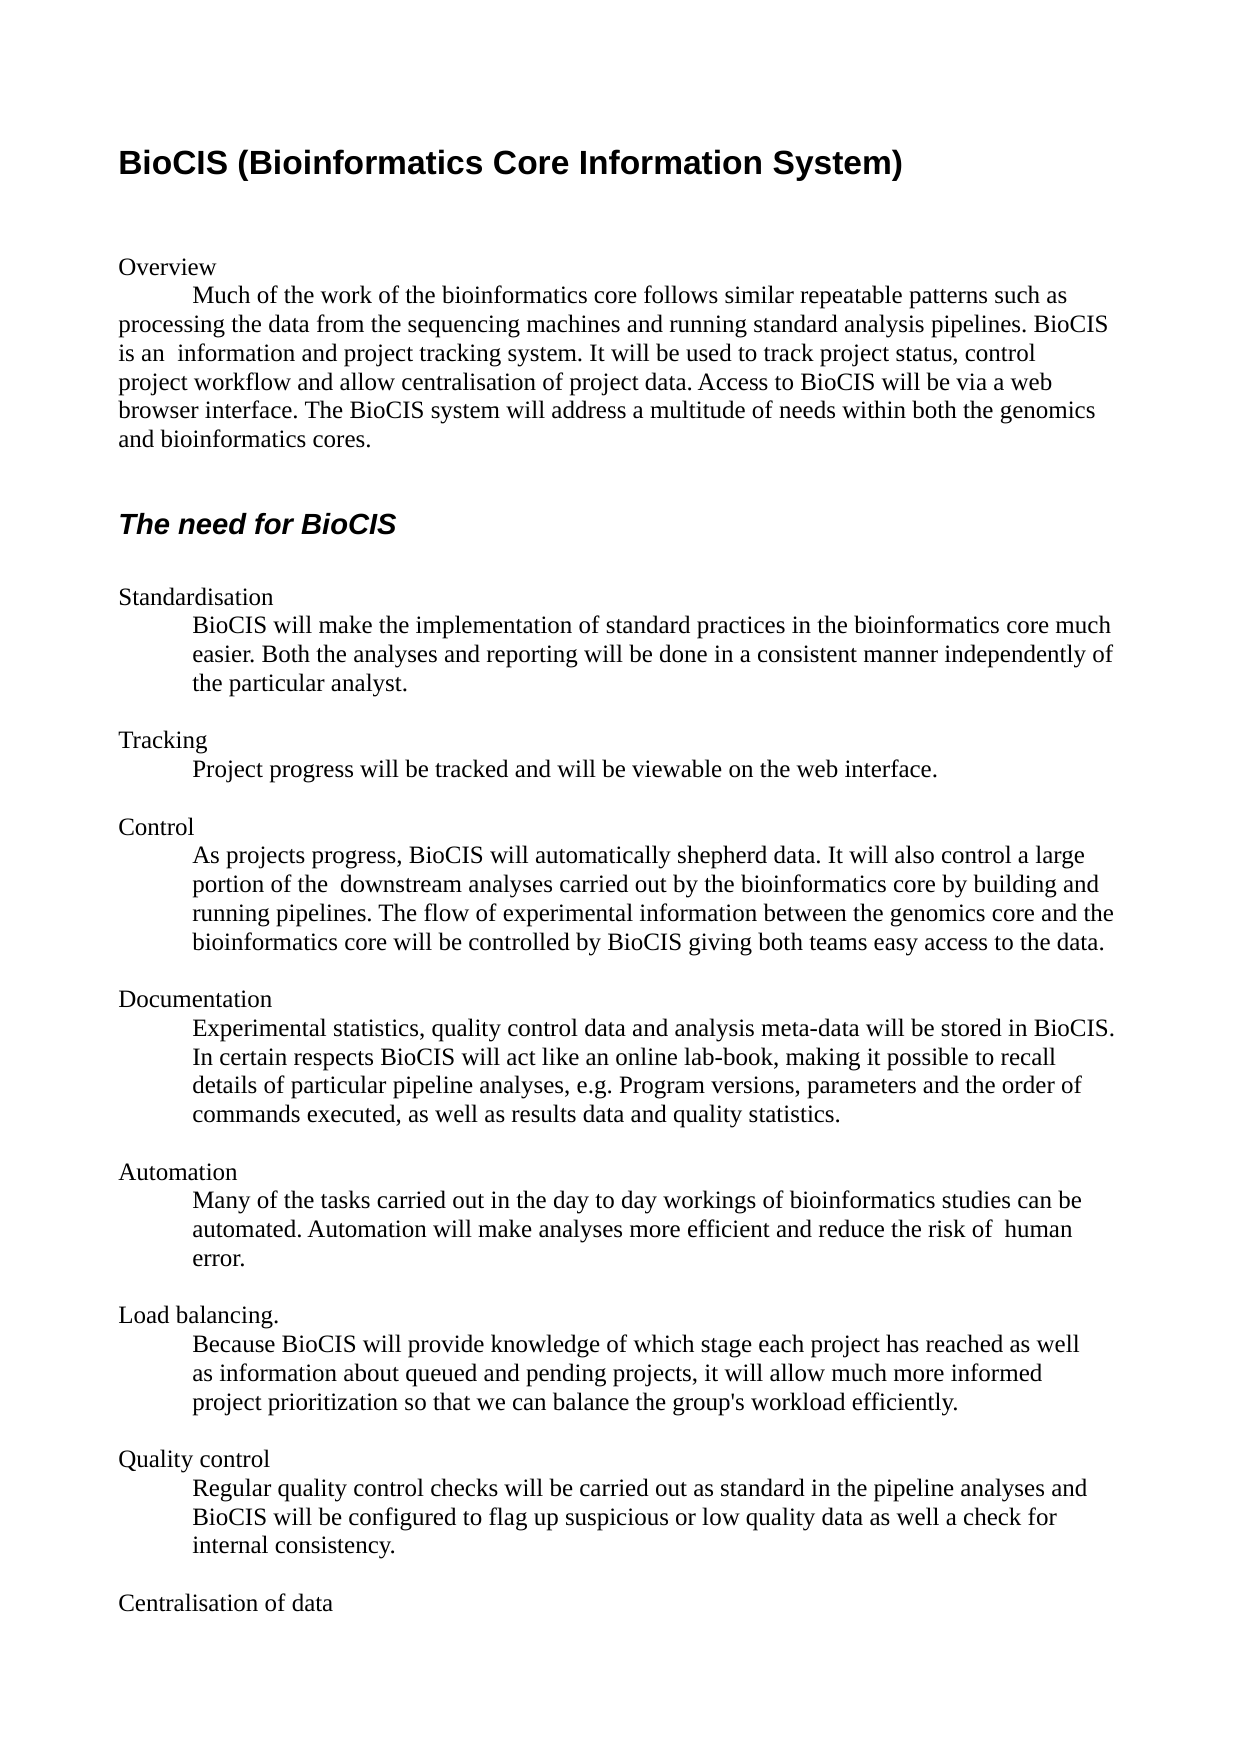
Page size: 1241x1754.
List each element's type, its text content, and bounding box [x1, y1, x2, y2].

text Many of the tasks carried out in the day to day workings of bioinformatics studies can be automated. Automation will make analyses more efficient and reduce the risk of human error. [118, 1185, 1122, 1272]
text Project progress will be tracked and will be viewable on the web interface. [118, 754, 1122, 783]
text Load balancing. [118, 1300, 1122, 1329]
text As projects progress, BioCIS will automatically shepherd data. It will also control a large portion of the downstream analyses carried out by the bioinformatics core by building and running pipelines. The flow of experimental information between the genomics core and the bioinformatics core will be controlled by BioCIS giving both teams easy access to the data. [118, 840, 1122, 955]
text Documentation [118, 984, 1122, 1013]
text Tracking [118, 725, 1122, 754]
text Experimental statistics, quality control data and analysis meta-data will be stored in BioCIS. In certain respects BioCIS will act like an online lab-book, making it possible to recall details of particular pipeline analyses, e.g. Program versions, parameters and the order of commands executed, as well as results data and quality statistics. [118, 1013, 1122, 1128]
text Overview [118, 252, 1122, 281]
text Centralisation of data [118, 1588, 1122, 1617]
text Control [118, 812, 1122, 840]
subtitle The need for BioCIS [118, 507, 1122, 540]
text Automation [118, 1157, 1122, 1185]
subtitle BioCIS (Bioinformatics Core Information System) [118, 143, 1122, 182]
text Because BioCIS will provide knowledge of which stage each project has reached as well as information about queued and pending projects, it will allow much more informed project prioritization so that we can balance the group's workload efficiently. [118, 1329, 1122, 1415]
text Standardisation [118, 582, 1122, 610]
text Much of the work of the bioinformatics core follows similar repeatable patterns such as processing the data from the sequencing machines and running standard analysis pipelines. BioCIS is an information and project tracking system. It will be used to track project status, control project workflow and allow centralisation of project data. Access to BioCIS will be via a web browser interface. The BioCIS system will address a multitude of needs within both the genomics and bioinformatics cores. [118, 281, 1122, 453]
text BioCIS will make the implementation of standard practices in the bioinformatics core much easier. Both the analyses and reporting will be done in a consistent manner independently of the particular analyst. [118, 610, 1122, 697]
text Quality control [118, 1444, 1122, 1473]
text Regular quality control checks will be carried out as standard in the pipeline analyses and BioCIS will be configured to flag up suspicious or low quality data as well a check for internal consistency. [118, 1473, 1122, 1559]
